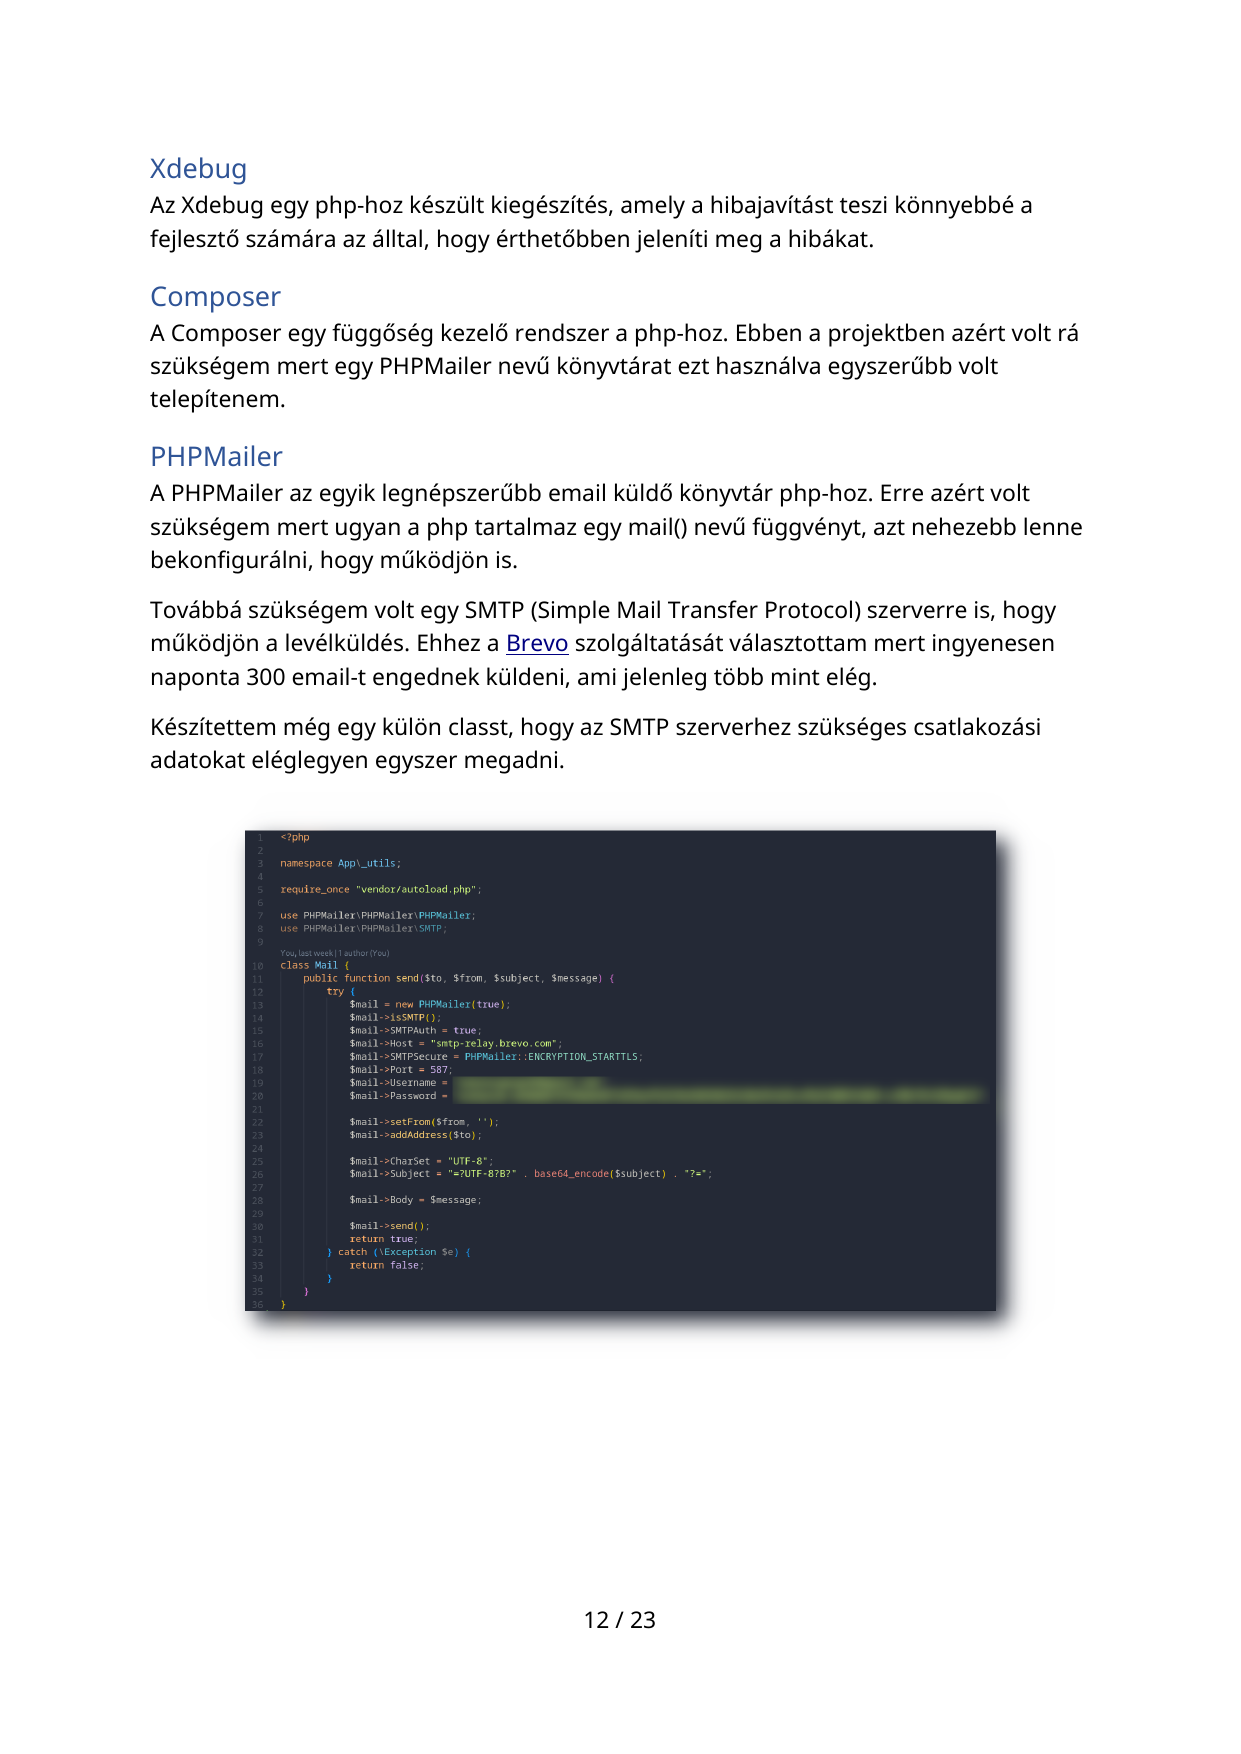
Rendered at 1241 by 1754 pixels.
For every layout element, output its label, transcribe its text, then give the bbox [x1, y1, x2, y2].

subtitle Composer [150, 277, 1090, 314]
subtitle Xdebug [150, 150, 1090, 187]
text Készítettem még egy külön classt, hogy az SMTP szerverhez szükséges csatlakozási adatokat eléglegyen egyszer megadni. [150, 711, 1090, 776]
text A PHPMailer az egyik legnépszerűbb email küldő könyvtár php-hoz. Erre azért volt szükségem mert ugyan a php tartalmaz egy mail() nevű függvényt, azt nehezebb lenne bekonfigurálni, hogy működjön is. [150, 477, 1090, 575]
text A Composer egy függőség kezelő rendszer a php-hoz. Ebben a projektben azért volt rá szükségem mert egy PHPMailer nevű könyvtárat ezt használva egyszerűbb volt telepítenem. [150, 316, 1090, 414]
subtitle PHPMailer [150, 438, 1090, 474]
picture [170, 782, 1071, 1359]
text Az Xdebug egy php-hoz készült kiegészítés, amely a hibajavítást teszi könnyebbé a fejlesztő számára az álltal, hogy érthetőbben jeleníti meg a hibákat. [150, 189, 1090, 254]
text Továbbá szükségem volt egy SMTP (Simple Mail Transfer Protocol) szerverre is, hogy működjön a levélküldés. Ehhez a Brevo szolgáltatását választottam mert ingyenesen naponta 300 email-t engednek küldeni, ami jelenleg több mint elég. [150, 594, 1090, 692]
